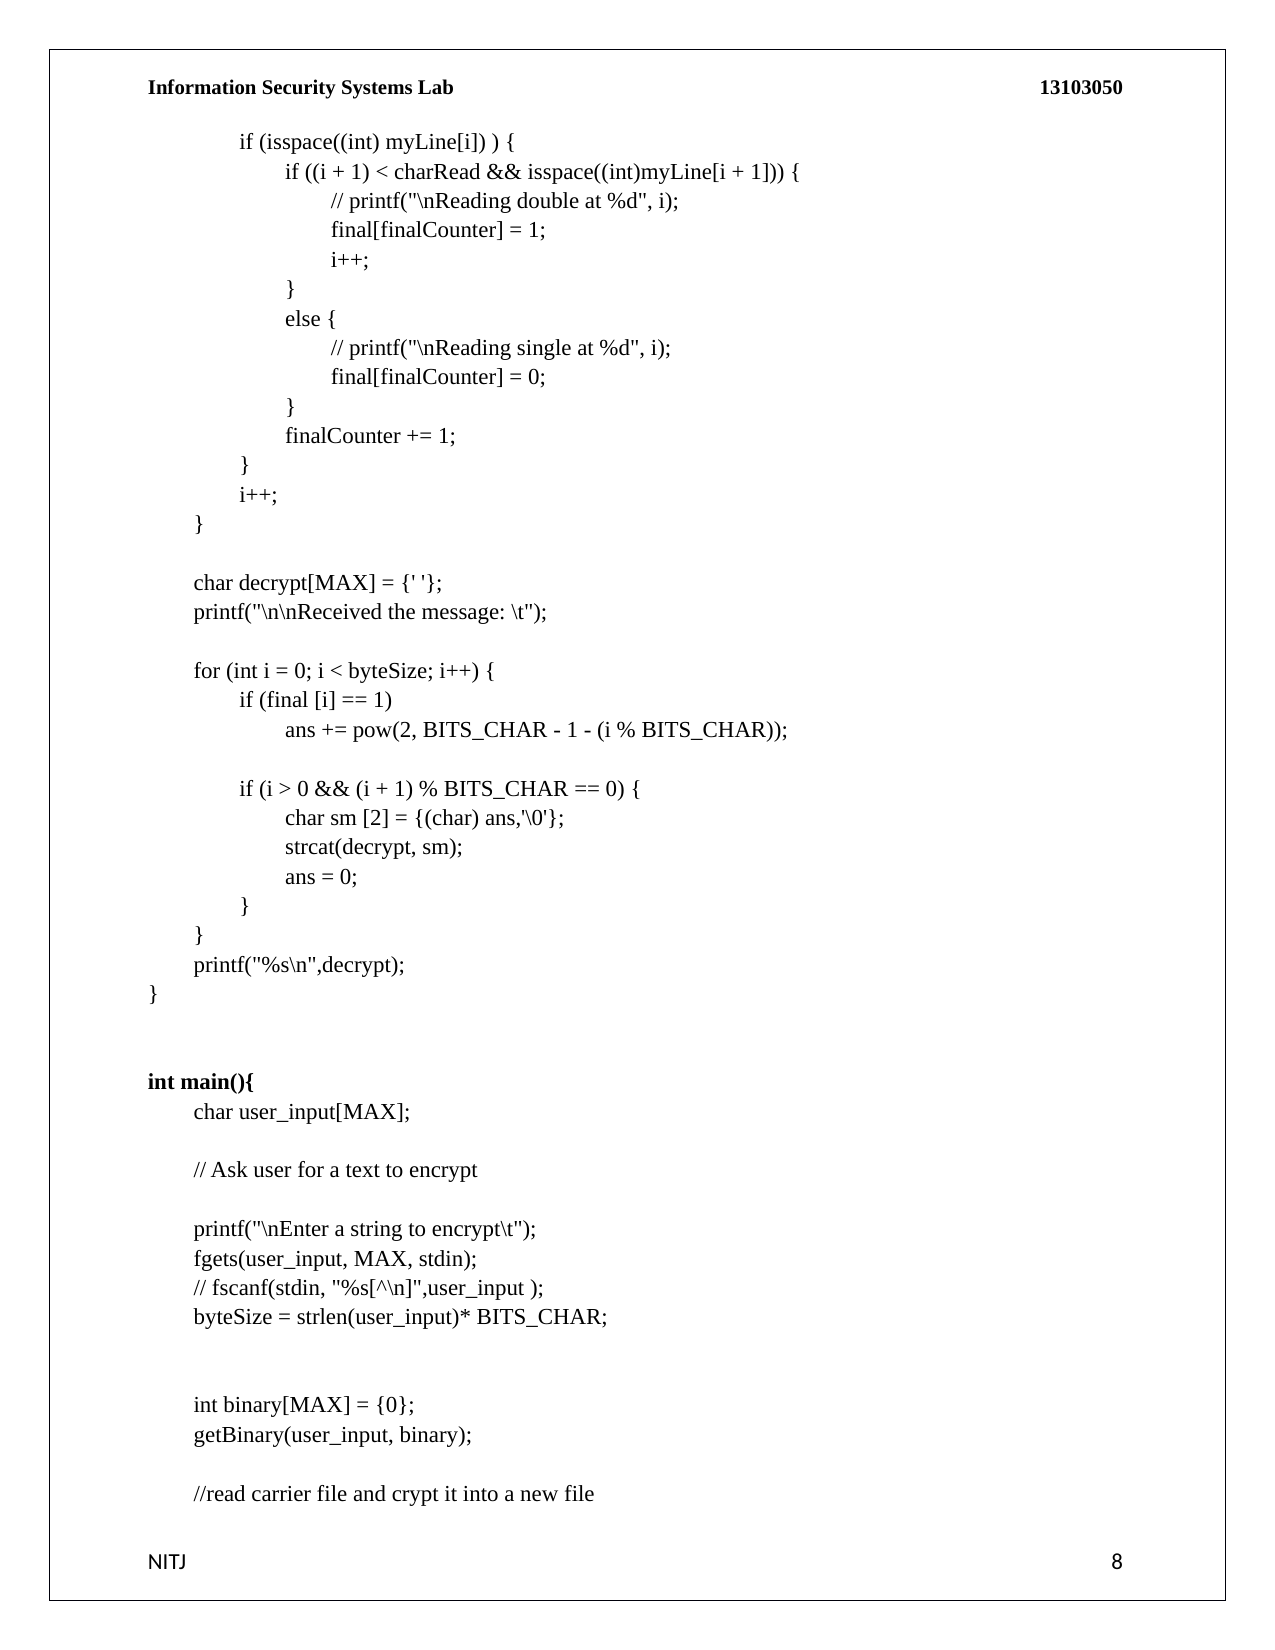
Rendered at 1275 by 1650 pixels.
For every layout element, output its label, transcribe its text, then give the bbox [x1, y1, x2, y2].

text //read carrier file and crypt it into a new file [148, 1480, 1169, 1506]
text if ((i + 1) < charRead && isspace((int)myLine[i + 1])) { [148, 158, 1169, 184]
text for (int i = 0; i < byteSize; i++) { [148, 657, 1169, 683]
text ans += pow(2, BITS_CHAR - 1 - (i % BITS_CHAR)); [148, 716, 1169, 742]
text i++; [148, 246, 1169, 272]
text char user_input[MAX]; [148, 1098, 1169, 1124]
text } [148, 275, 1169, 302]
text i++; [148, 481, 1169, 507]
text } [148, 922, 1169, 948]
text } [148, 510, 1169, 537]
text else { [148, 305, 1169, 331]
text printf("%s\n",decrypt); [148, 951, 1169, 977]
text // Ask user for a text to encrypt [148, 1157, 1169, 1183]
text // printf("\nReading single at %d", i); [148, 334, 1169, 360]
text char sm [2] = {(char) ans,'\0'}; [148, 804, 1169, 830]
text if (final [i] == 1) [148, 687, 1169, 713]
text final[finalCounter] = 0; [148, 363, 1169, 390]
text char decrypt[MAX] = {' '}; [148, 569, 1169, 595]
text printf("\n\nReceived the message: \t"); [148, 598, 1169, 625]
text byteSize = strlen(user_input)* BITS_CHAR; [148, 1303, 1169, 1330]
text finalCounter += 1; [148, 422, 1169, 448]
text // fscanf(stdin, "%s[^\n]",user_input ); [148, 1274, 1169, 1300]
text getBinary(user_input, binary); [148, 1421, 1169, 1447]
text final[finalCounter] = 1; [148, 217, 1169, 243]
text fgets(user_input, MAX, stdin); [148, 1245, 1169, 1271]
text strcat(decrypt, sm); [148, 833, 1169, 860]
text } [148, 980, 1169, 1007]
text int main(){ [148, 1068, 1169, 1095]
text if (isspace((int) myLine[i]) ) { [148, 128, 1169, 155]
text } [148, 452, 1169, 478]
text } [148, 393, 1169, 419]
text } [148, 892, 1169, 918]
text printf("\nEnter a string to encrypt\t"); [148, 1215, 1169, 1242]
text ans = 0; [148, 863, 1169, 889]
text if (i > 0 && (i + 1) % BITS_CHAR == 0) { [148, 775, 1169, 801]
text // printf("\nReading double at %d", i); [148, 187, 1169, 213]
text int binary[MAX] = {0}; [148, 1392, 1169, 1418]
